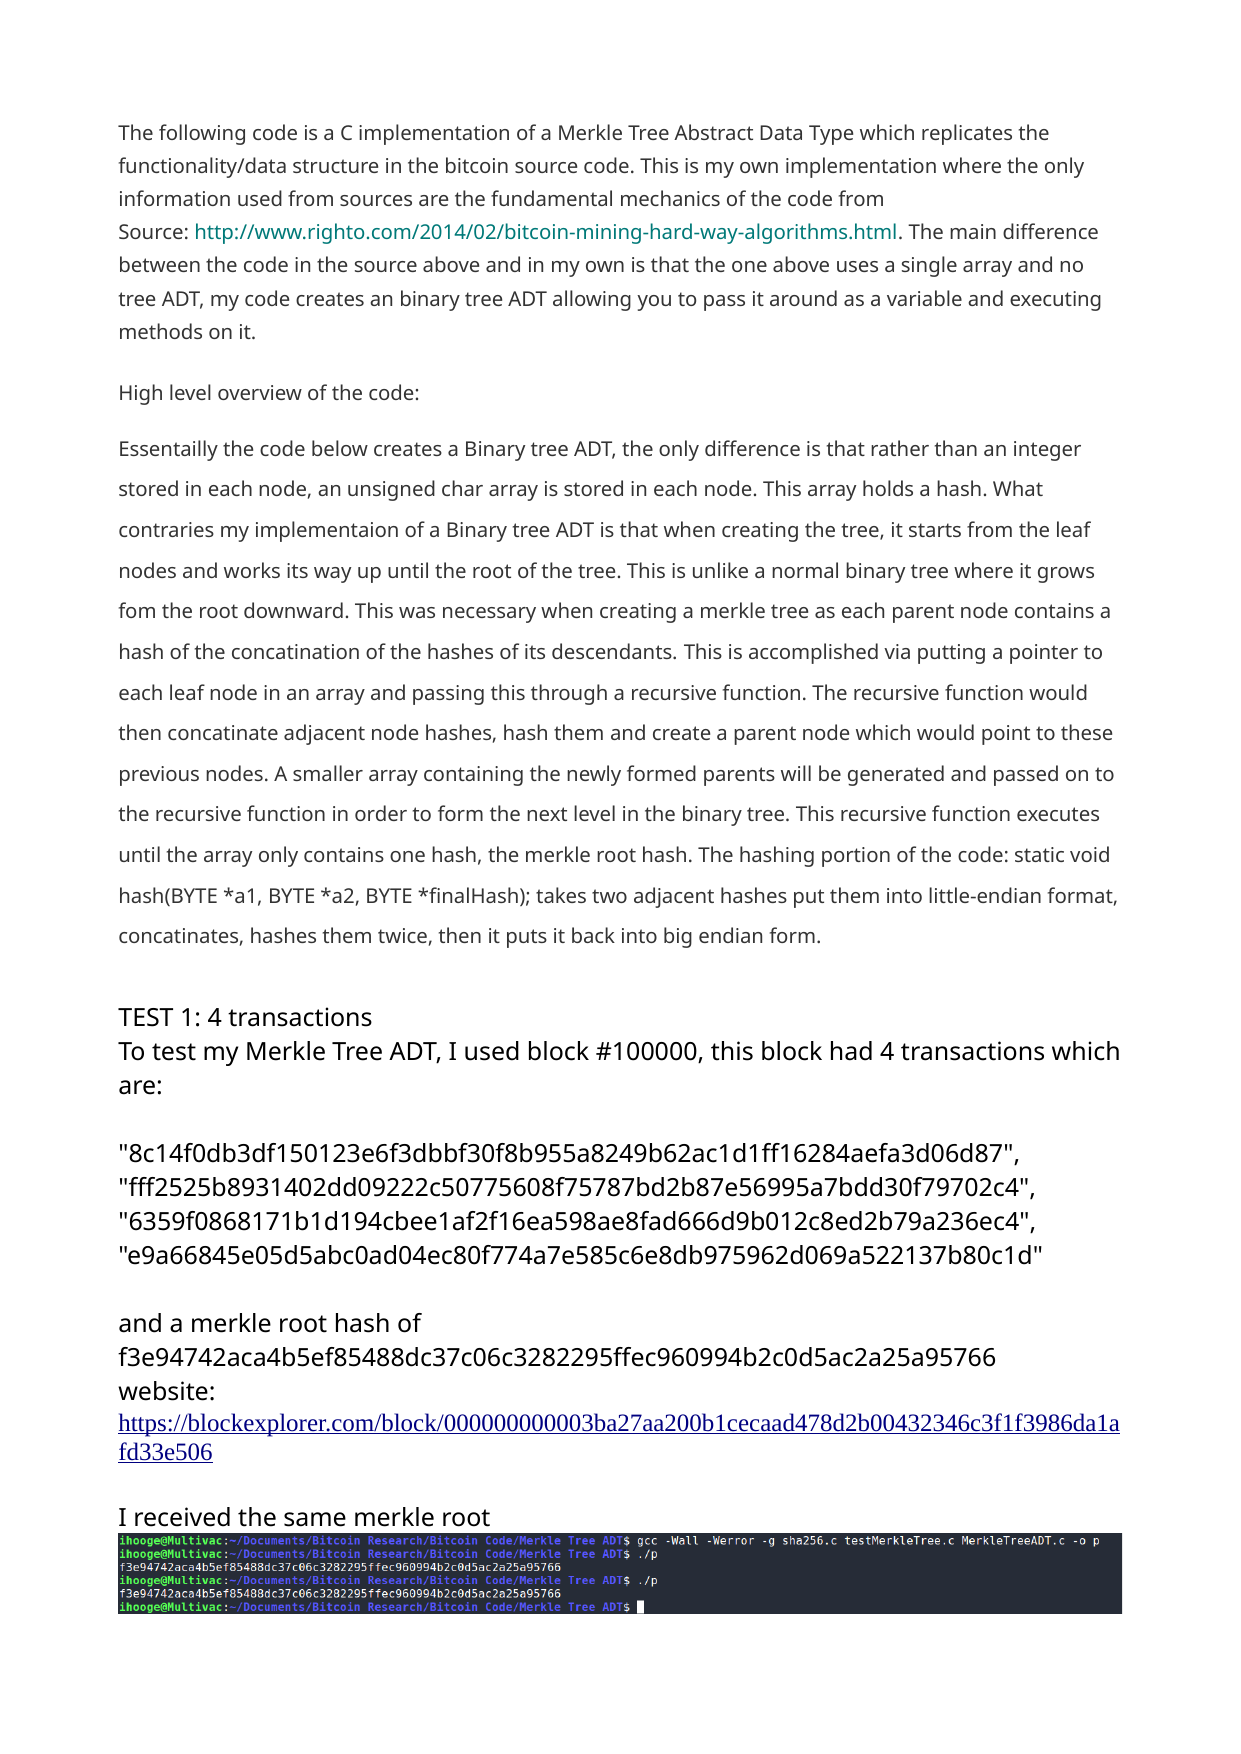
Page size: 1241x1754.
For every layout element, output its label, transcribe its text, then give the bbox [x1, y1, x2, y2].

text TEST 1: 4 transactions [118, 999, 1122, 1033]
text website: https://blockexplorer.com/block/000000000003ba27aa200b1cecaad478d2b00432346c3f1f3986da1afd33e506 [118, 1374, 1122, 1466]
text Essentailly the code below creates a Binary tree ADT, the only difference is that rather than an integer stored in each node, an unsigned char array is stored in each node. This array holds a hash. What contraries my implementaion of a Binary tree ADT is that when creating the tree, it starts from the leaf nodes and works its way up until the root of the tree. This is unlike a normal binary tree where it grows fom the root downward. This was necessary when creating a merkle tree as each parent node contains a hash of the concatination of the hashes of its descendants. This is accomplished via putting a pointer to each leaf node in an array and passing this through a recursive function. The recursive function would then concatinate adjacent node hashes, hash them and create a parent node which would point to these previous nodes. A smaller array containing the newly formed parents will be generated and passed on to the recursive function in order to form the next level in the binary tree. This recursive function executes until the array only contains one hash, the merkle root hash. The hashing portion of the code: static void hash(BYTE *a1, BYTE *a2, BYTE *finalHash); takes two adjacent hashes put them into little-endian format, concatinates, hashes them twice, then it puts it back into big endian form. [118, 422, 1122, 950]
text "fff2525b8931402dd09222c50775608f75787bd2b87e56995a7bdd30f79702c4", [118, 1170, 1122, 1204]
text and a merkle root hash of f3e94742aca4b5ef85488dc37c06c3282295ffec960994b2c0d5ac2a25a95766 [118, 1306, 1122, 1374]
text I received the same merkle root [118, 1500, 1122, 1533]
text "6359f0868171b1d194cbee1af2f16ea598ae8fad666d9b012c8ed2b79a236ec4", [118, 1204, 1122, 1238]
text High level overview of the code: [118, 365, 1122, 406]
text "8c14f0db3df150123e6f3dbbf30f8b955a8249b62ac1d1ff16284aefa3d06d87", [118, 1136, 1122, 1170]
text To test my Merkle Tree ADT, I used block #100000, this block had 4 transactions which are: [118, 1033, 1122, 1102]
text The following code is a C implementation of a Merkle Tree Abstract Data Type which replicates the functionality/data structure in the bitcoin source code. This is my own implementation where the only information used from sources are the fundamental mechanics of the code from Source: http://www.righto.com/2014/02/bitcoin-mining-hard-way-algorithms.html. The main difference between the code in the source above and in my own is that the one above uses a single array and no tree ADT, my code creates an binary tree ADT allowing you to pass it around as a variable and executing methods on it. [118, 118, 1122, 345]
picture [118, 1533, 1123, 1614]
text "e9a66845e05d5abc0ad04ec80f774a7e585c6e8db975962d069a522137b80c1d" [118, 1238, 1122, 1272]
